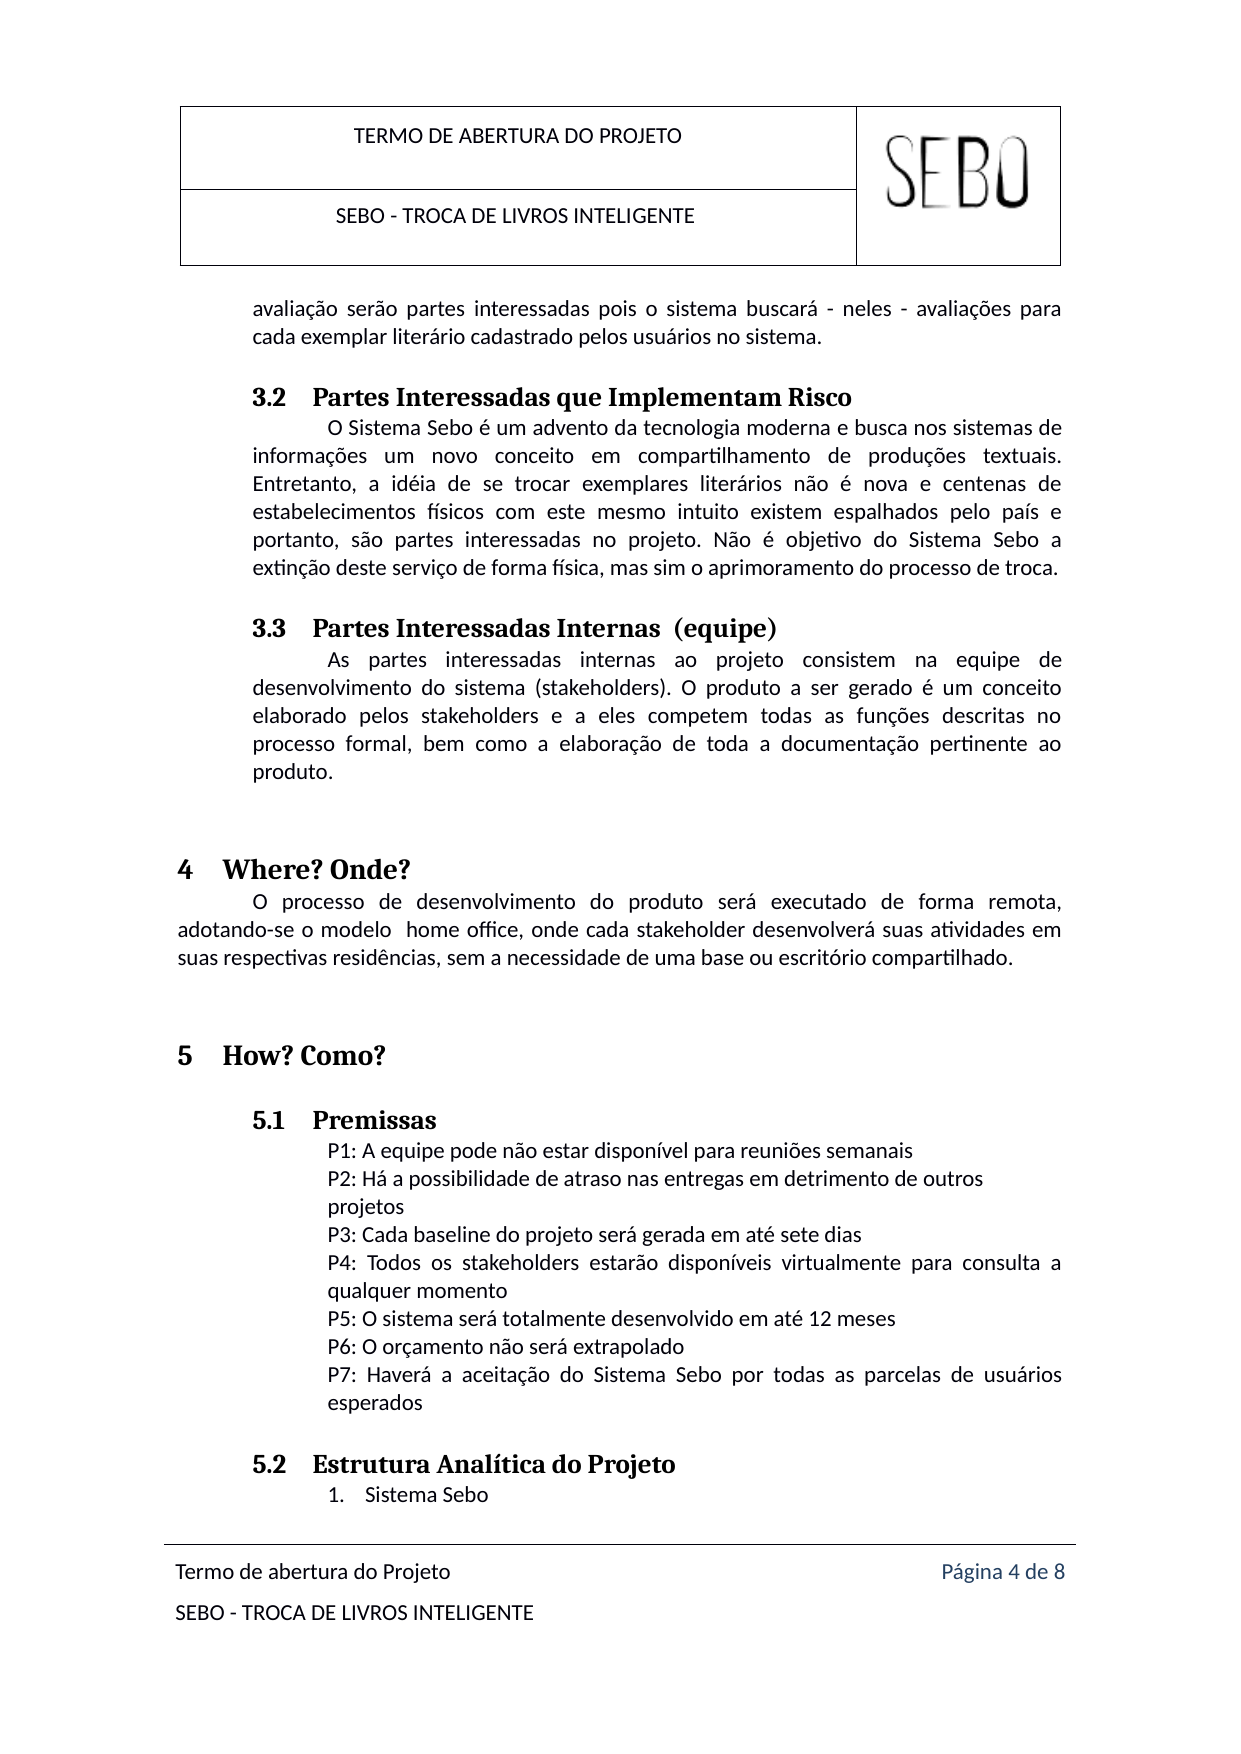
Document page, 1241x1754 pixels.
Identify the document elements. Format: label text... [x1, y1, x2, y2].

text P6: O orçamento não será extrapolado [327, 1332, 1063, 1361]
text P4: Todos os stakeholders estarão disponíveis virtualmente para consulta a qualquer momento [327, 1248, 1063, 1304]
text O processo de desenvolvimento do produto será executado de forma remota, adotando-se o modelo home office, onde cada stakeholder desenvolverá suas atividades em suas respectivas residências, sem a necessidade de uma base ou escritório compartilhado. [177, 887, 1063, 971]
subtitle Premissas [252, 1105, 1063, 1136]
subtitle Partes Interessadas que Implementam Risco [252, 382, 1063, 413]
subtitle Partes Interessadas Internas (equipe) [252, 613, 1063, 645]
text P3: Cada baseline do projeto será gerada em até sete dias [327, 1220, 1063, 1248]
list Sistema Sebo [327, 1480, 1063, 1508]
text P1: A equipe pode não estar disponível para reuniões semanais [327, 1136, 1063, 1164]
subtitle Estrutura Analítica do Projeto [252, 1449, 1063, 1480]
text P7: Haverá a aceitação do Sistema Sebo por todas as parcelas de usuários esperados [327, 1361, 1063, 1417]
text avaliação serão partes interessadas pois o sistema buscará - neles - avaliações para cada exemplar literário cadastrado pelos usuários no sistema. [252, 294, 1063, 350]
text P2: Há a possibilidade de atraso nas entregas em detrimento de outros projetos [327, 1164, 1063, 1220]
text O Sistema Sebo é um advento da tecnologia moderna e busca nos sistemas de informações um novo conceito em compartilhamento de produções textuais. Entretanto, a idéia de se trocar exemplares literários não é nova e centenas de estabelecimentos físicos com este mesmo intuito existem espalhados pelo país e portanto, são partes interessadas no projeto. Não é objetivo do Sistema Sebo a extinção deste serviço de forma física, mas sim o aprimoramento do processo de troca. [252, 413, 1063, 581]
picture [869, 107, 1047, 240]
text P5: O sistema será totalmente desenvolvido em até 12 meses [327, 1304, 1063, 1332]
subtitle How? Como? [177, 1039, 1063, 1073]
text As partes interessadas internas ao projeto consistem na equipe de desenvolvimento do sistema (stakeholders). O produto a ser gerado é um conceito elaborado pelos stakeholders e a eles competem todas as funções descritas no processo formal, bem como a elaboração de toda a documentação pertinente ao produto. [252, 645, 1063, 785]
subtitle Where? Onde? [177, 853, 1063, 887]
